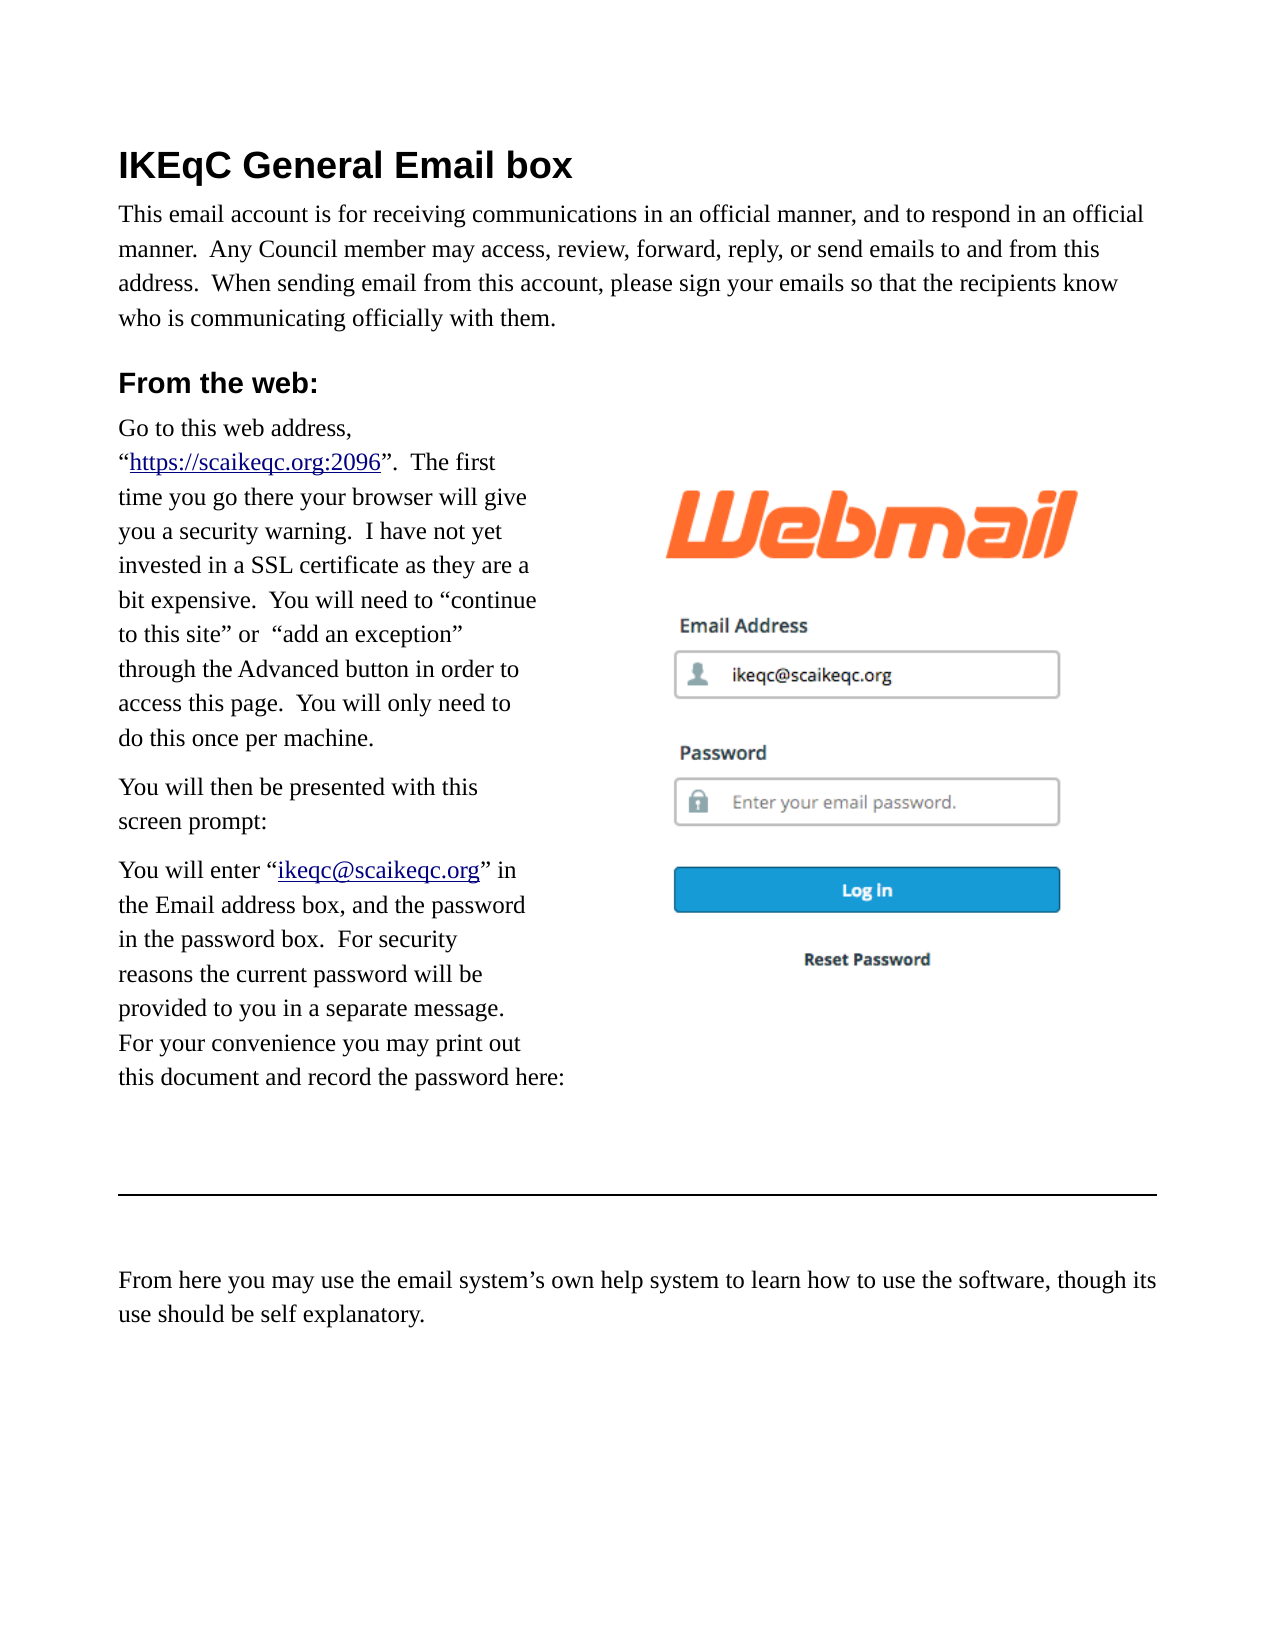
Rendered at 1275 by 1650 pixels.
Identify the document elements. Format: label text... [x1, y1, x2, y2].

text You will then be presented with this screen prompt: [118, 772, 536, 835]
text This email account is for receiving communications in an official manner, and to respond in an official manner. Any Council member may access, review, forward, reply, or send emails to and from this address. When sending email from this account, please sign your emails so that the recipients know who is communicating officially with them. [118, 199, 1157, 331]
text You will enter “ikeqc@scaikeqc.org” in the Email address box, and the password in the password box. For security reasons the current password will be provided to you in a separate message. For your convenience you may print out this document and record the password here: [118, 856, 1157, 1091]
subtitle IKEqC General Email box [118, 143, 1157, 187]
text Go to this web address, “https://scaikeqc.org:2096”. The first time you go there your browser will give you a security warning. I have not yet invested in a SSL certificate as they are a bit expensive. You will need to “continue to this site” or “add an exception” through the Advanced button in order to access this page. You will only need to do this once per machine. [118, 413, 1157, 752]
subtitle From the web: [118, 366, 1157, 400]
text From here you may use the email system’s own help system to learn how to use the software, though its use should be self explanatory. [118, 1265, 1157, 1328]
picture [536, 419, 1158, 1032]
